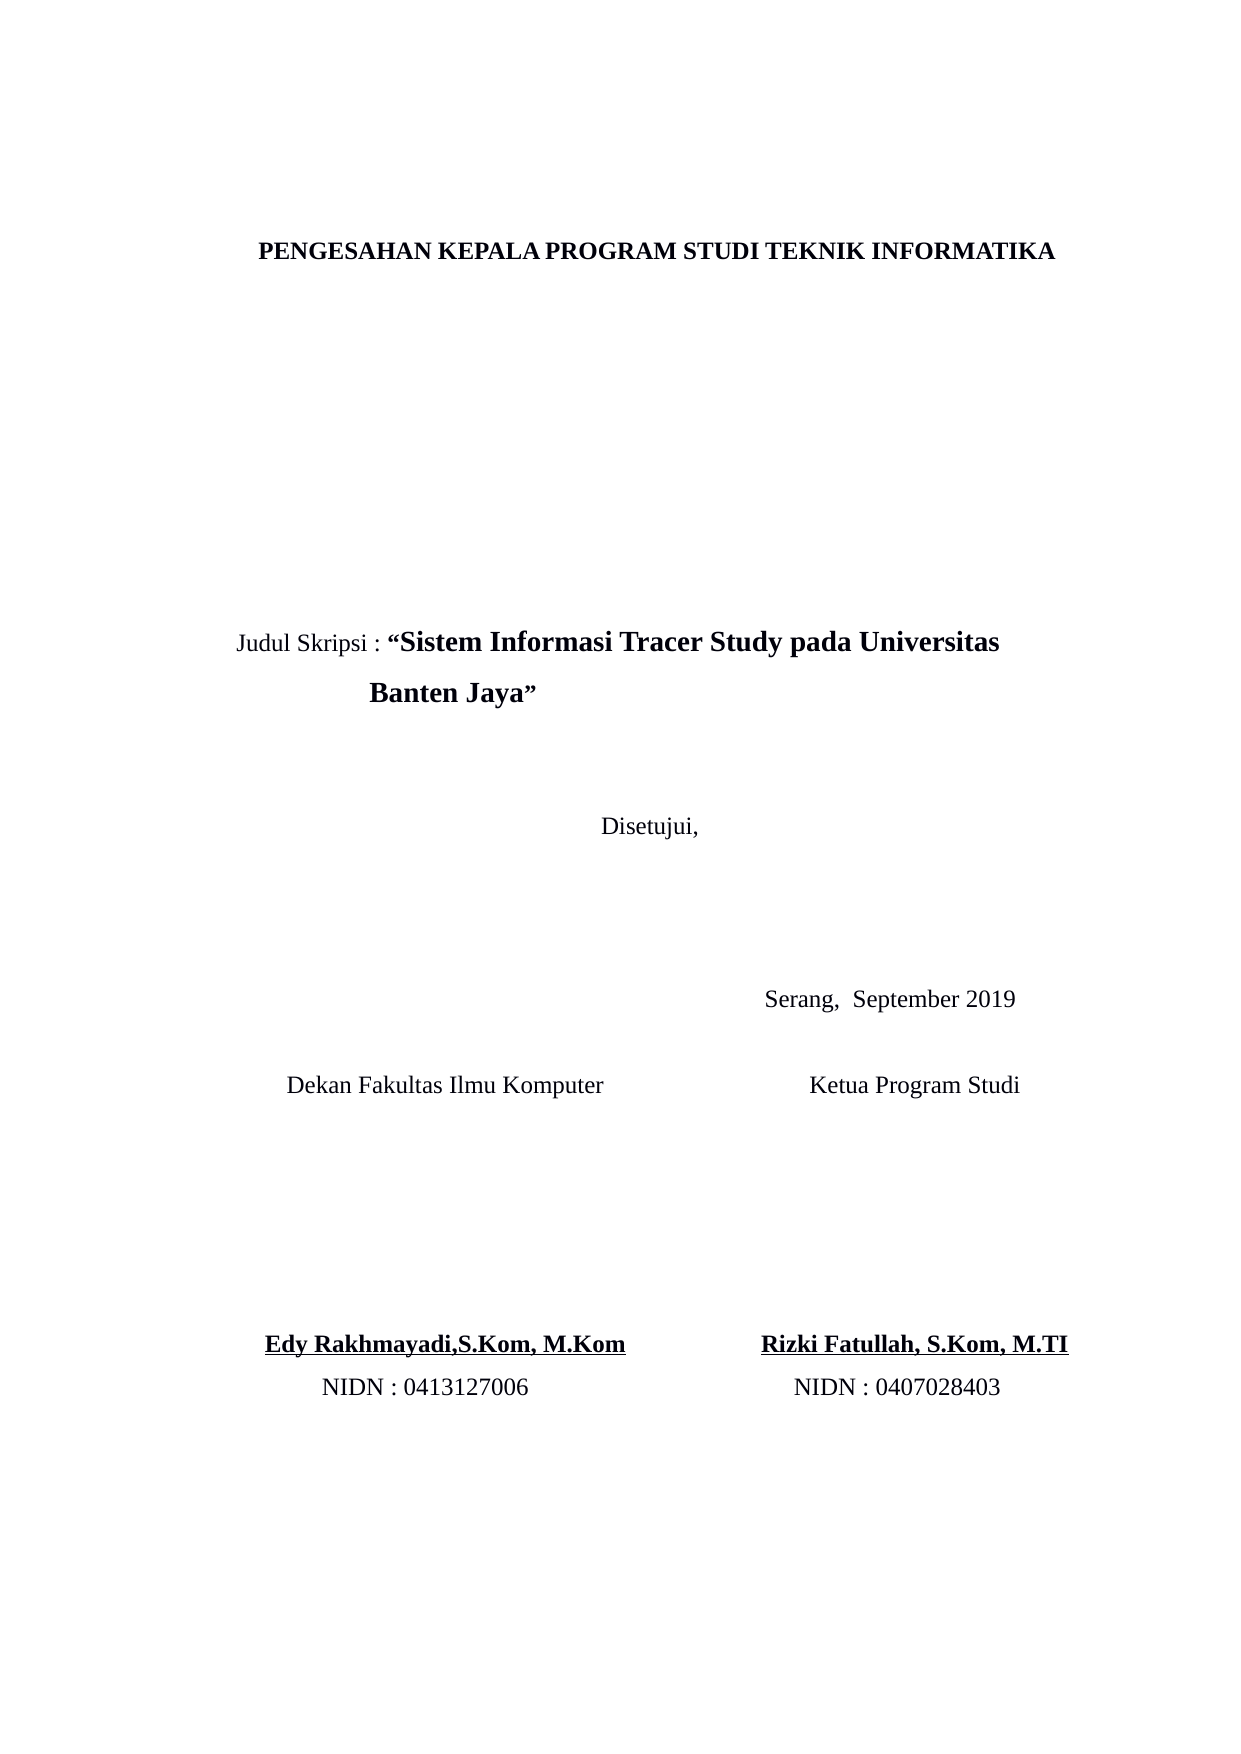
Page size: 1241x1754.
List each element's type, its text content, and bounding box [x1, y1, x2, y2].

table_header [649, 1070, 661, 1401]
text Serang, September 2019 [236, 984, 1063, 1012]
table_header [661, 1070, 719, 1401]
text Judul Skripsi : “Sistem Informasi Tracer Study pada Universitas Banten Jaya” [236, 624, 1063, 708]
table_header Ketua Program Studi Rizki Fatullah, S.Kom, M.TI NIDN : 0407028403 [719, 1070, 1109, 1401]
table_header Dekan Fakultas Ilmu Komputer Edy Rakhmayadi,S.Kom, M.Kom NIDN : 0413127006 [241, 1070, 648, 1401]
text PENGESAHAN KEPALA PROGRAM STUDI TEKNIK INFORMATIKA [207, 236, 1107, 265]
text Disetujui, [236, 811, 1063, 840]
